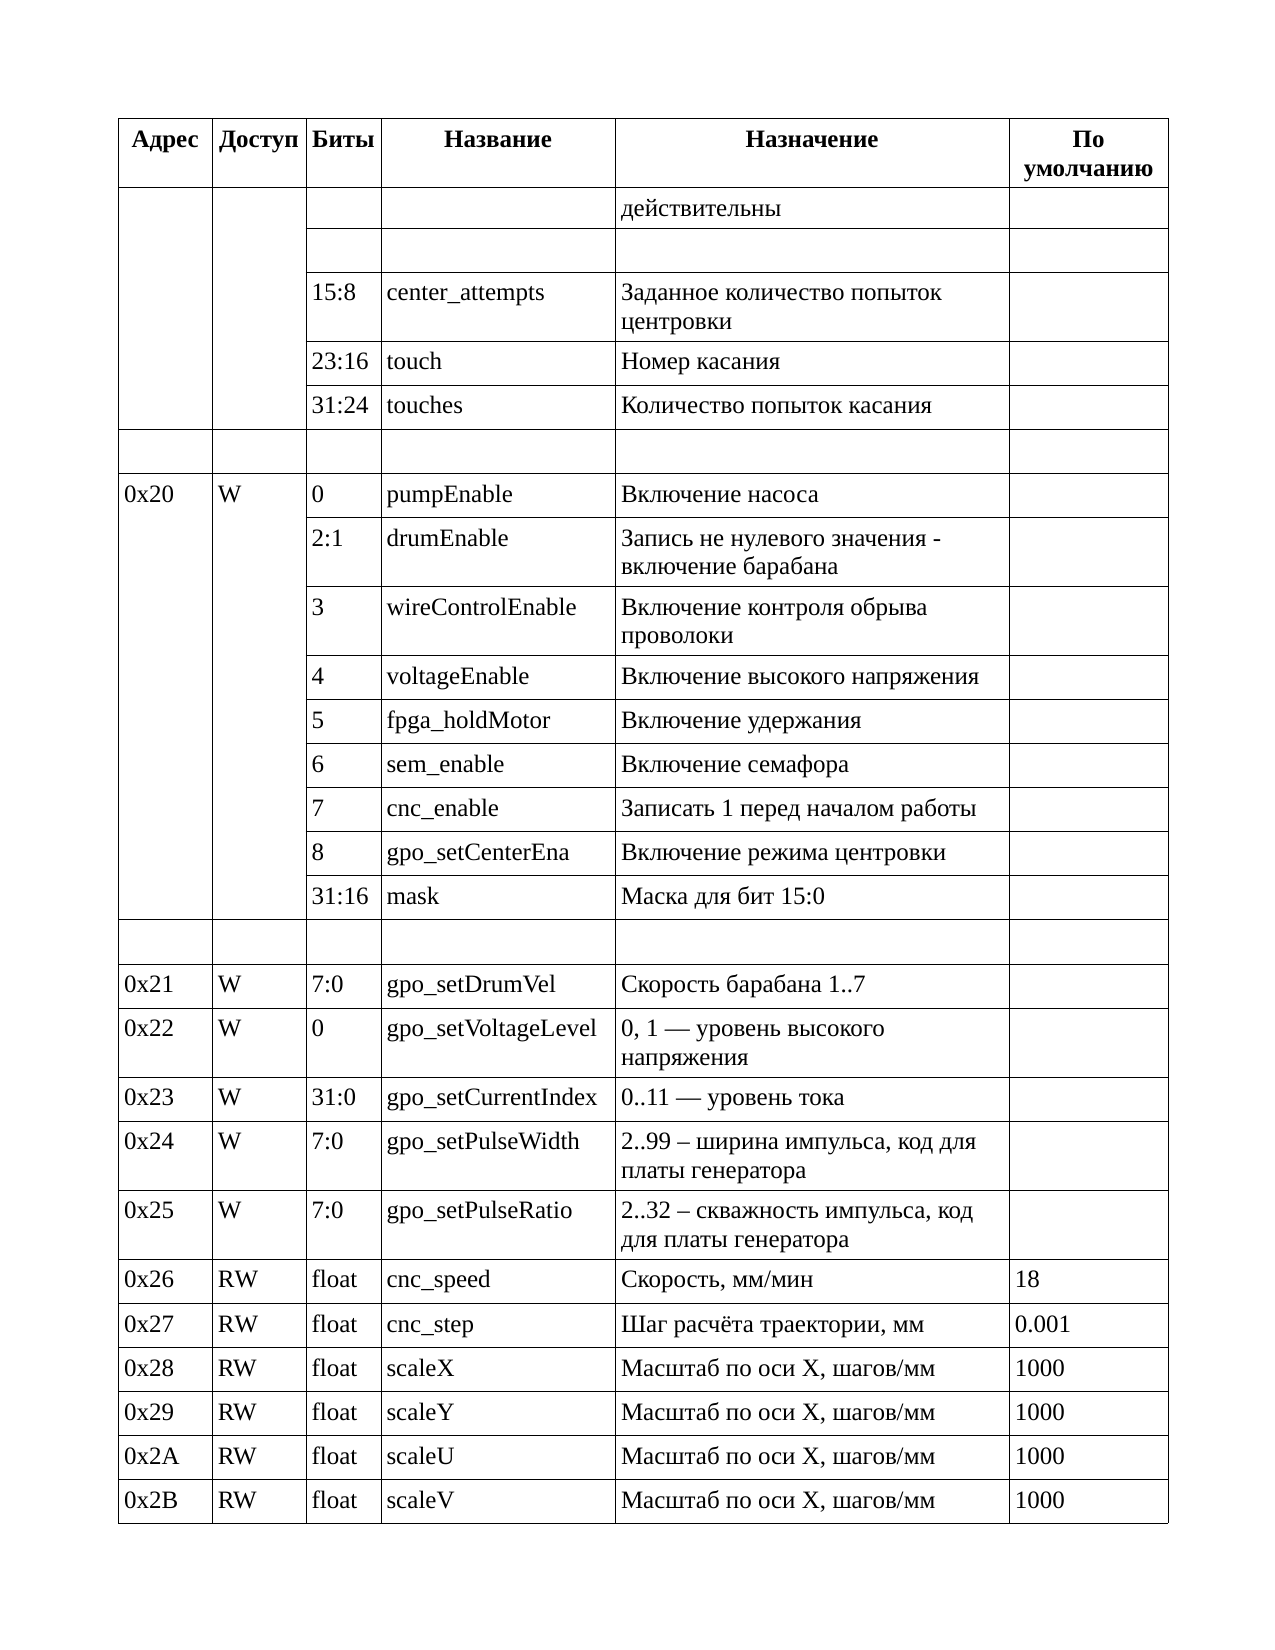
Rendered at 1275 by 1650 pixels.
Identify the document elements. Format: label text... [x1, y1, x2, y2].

table_cell 0x29 [119, 1392, 212, 1435]
table_cell [1010, 1191, 1168, 1259]
table_cell pumpEnable [382, 474, 615, 517]
table_cell [1010, 229, 1168, 272]
table_cell 0, 1 — уровень высокого напряжения [616, 1009, 1009, 1077]
table_cell [382, 920, 615, 963]
table_cell 7:0 [307, 1191, 381, 1259]
table_cell cnc_enable [382, 788, 615, 831]
table_cell [213, 920, 306, 963]
table_cell sem_enable [382, 744, 615, 787]
table_cell scaleU [382, 1436, 615, 1479]
table_cell 0x2A [119, 1436, 212, 1479]
table_cell float [307, 1348, 381, 1391]
table_cell Включение насоса [616, 474, 1009, 517]
table_cell 0x22 [119, 1009, 212, 1077]
table_cell gpo_setCurrentIndex [382, 1078, 615, 1121]
table_cell 0x20 [119, 474, 212, 919]
table_cell RW [213, 1304, 306, 1347]
table_cell 2:1 [307, 518, 381, 586]
table_cell RW [213, 1260, 306, 1303]
table_cell 0.001 [1010, 1304, 1168, 1347]
table_cell Скорость барабана 1..7 [616, 965, 1009, 1007]
table_cell gpo_setPulseWidth [382, 1122, 615, 1190]
table_cell 15:8 [307, 273, 381, 341]
table_cell mask [382, 876, 615, 919]
table_cell touch [382, 342, 615, 385]
table_cell 3 [307, 587, 381, 655]
table_cell 0x26 [119, 1260, 212, 1303]
table_header Адрес [119, 119, 212, 187]
table_cell Масштаб по оси X, шагов/мм [616, 1480, 1009, 1523]
table_cell Номер касания [616, 342, 1009, 385]
table_cell [119, 920, 212, 963]
table_cell float [307, 1480, 381, 1523]
table_header Биты [307, 119, 381, 187]
table_cell [307, 430, 381, 473]
table_cell scaleX [382, 1348, 615, 1391]
table_cell [1010, 518, 1168, 586]
table_cell Маска для бит 15:0 [616, 876, 1009, 919]
table_cell [1010, 965, 1168, 1007]
table_cell W [213, 1009, 306, 1077]
table_cell drumEnable [382, 518, 615, 586]
table_cell 31:24 [307, 386, 381, 429]
table_cell W [213, 474, 306, 919]
table_cell Включение высокого напряжения [616, 656, 1009, 699]
table_cell Шаг расчёта траектории, мм [616, 1304, 1009, 1347]
table_cell RW [213, 1392, 306, 1435]
table_cell [1010, 920, 1168, 963]
table_cell RW [213, 1436, 306, 1479]
table_cell [1010, 273, 1168, 341]
table_cell 0x21 [119, 965, 212, 1007]
table_cell 0x25 [119, 1191, 212, 1259]
table_cell Заданное количество попыток центровки [616, 273, 1009, 341]
table_cell 1000 [1010, 1480, 1168, 1523]
table_cell gpo_setPulseRatio [382, 1191, 615, 1259]
table_header Название [382, 119, 615, 187]
table_cell Включение семафора [616, 744, 1009, 787]
table_cell [1010, 1122, 1168, 1190]
table_cell [1010, 656, 1168, 699]
table_cell 0x2B [119, 1480, 212, 1523]
table_cell [1010, 587, 1168, 655]
table_cell cnc_speed [382, 1260, 615, 1303]
table_cell Включение удержания [616, 700, 1009, 743]
table_cell wireControlEnable [382, 587, 615, 655]
table_cell 0x27 [119, 1304, 212, 1347]
table_cell действительны [616, 188, 1009, 227]
table_cell 31:0 [307, 1078, 381, 1121]
table_cell [382, 188, 615, 227]
table_cell 1000 [1010, 1392, 1168, 1435]
table_header По умолчанию [1010, 119, 1168, 187]
table_cell gpo_setDrumVel [382, 965, 615, 1007]
table_cell Включение режима центровки [616, 832, 1009, 875]
table_cell 8 [307, 832, 381, 875]
table_cell 0x24 [119, 1122, 212, 1190]
table_cell 4 [307, 656, 381, 699]
table_cell [1010, 430, 1168, 473]
table_cell [1010, 1009, 1168, 1077]
table_cell 0 [307, 1009, 381, 1077]
table_cell 1000 [1010, 1348, 1168, 1391]
table_cell float [307, 1392, 381, 1435]
table_header Назначение [616, 119, 1009, 187]
table_cell [616, 229, 1009, 272]
table_cell [307, 229, 381, 272]
table_cell 7:0 [307, 965, 381, 1007]
table_cell float [307, 1436, 381, 1479]
table_cell [1010, 386, 1168, 429]
table_cell 0x28 [119, 1348, 212, 1391]
table_cell RW [213, 1480, 306, 1523]
table_cell [1010, 474, 1168, 517]
table_cell 5 [307, 700, 381, 743]
table_cell float [307, 1260, 381, 1303]
table_cell [1010, 342, 1168, 385]
table_cell scaleY [382, 1392, 615, 1435]
table_cell W [213, 1191, 306, 1259]
table_cell 1000 [1010, 1436, 1168, 1479]
table_cell [1010, 700, 1168, 743]
table_cell 0..11 — уровень тока [616, 1078, 1009, 1121]
table_cell gpo_setVoltageLevel [382, 1009, 615, 1077]
table_cell 7 [307, 788, 381, 831]
table_cell 2..99 – ширина импульса, код для платы генератора [616, 1122, 1009, 1190]
table_cell 2..32 – скважность импульса, код для платы генератора [616, 1191, 1009, 1259]
table_cell cnc_step [382, 1304, 615, 1347]
table_cell Масштаб по оси X, шагов/мм [616, 1392, 1009, 1435]
table_cell Масштаб по оси X, шагов/мм [616, 1348, 1009, 1391]
table_cell [1010, 1078, 1168, 1121]
table_cell RW [213, 1348, 306, 1391]
table_cell Включение контроля обрыва проволоки [616, 587, 1009, 655]
table_cell Масштаб по оси X, шагов/мм [616, 1436, 1009, 1479]
table_cell fpga_holdMotor [382, 700, 615, 743]
table_cell center_attempts [382, 273, 615, 341]
table_cell Запись не нулевого значения - включение барабана [616, 518, 1009, 586]
table_cell 31:16 [307, 876, 381, 919]
table_cell 6 [307, 744, 381, 787]
table_cell W [213, 1122, 306, 1190]
table_cell 0x23 [119, 1078, 212, 1121]
table_cell [616, 430, 1009, 473]
table_cell [307, 188, 381, 227]
table_cell [1010, 876, 1168, 919]
table_cell Скорость, мм/мин [616, 1260, 1009, 1303]
table_cell [1010, 788, 1168, 831]
table_cell [616, 920, 1009, 963]
table_cell [1010, 188, 1168, 227]
table_cell W [213, 965, 306, 1007]
table_cell [307, 920, 381, 963]
table_cell 7:0 [307, 1122, 381, 1190]
table_cell gpo_setCenterEna [382, 832, 615, 875]
table_cell [1010, 832, 1168, 875]
table_cell 0 [307, 474, 381, 517]
table_cell [1010, 744, 1168, 787]
table_cell touches [382, 386, 615, 429]
table_cell 23:16 [307, 342, 381, 385]
table_cell 18 [1010, 1260, 1168, 1303]
table_cell Записать 1 перед началом работы [616, 788, 1009, 831]
table_cell float [307, 1304, 381, 1347]
table_header Доступ [213, 119, 306, 187]
table_cell [119, 430, 212, 473]
table_cell W [213, 1078, 306, 1121]
table_cell voltageEnable [382, 656, 615, 699]
table_cell [213, 430, 306, 473]
table_cell Количество попыток касания [616, 386, 1009, 429]
table_cell [382, 229, 615, 272]
table_cell scaleV [382, 1480, 615, 1523]
table_cell [382, 430, 615, 473]
